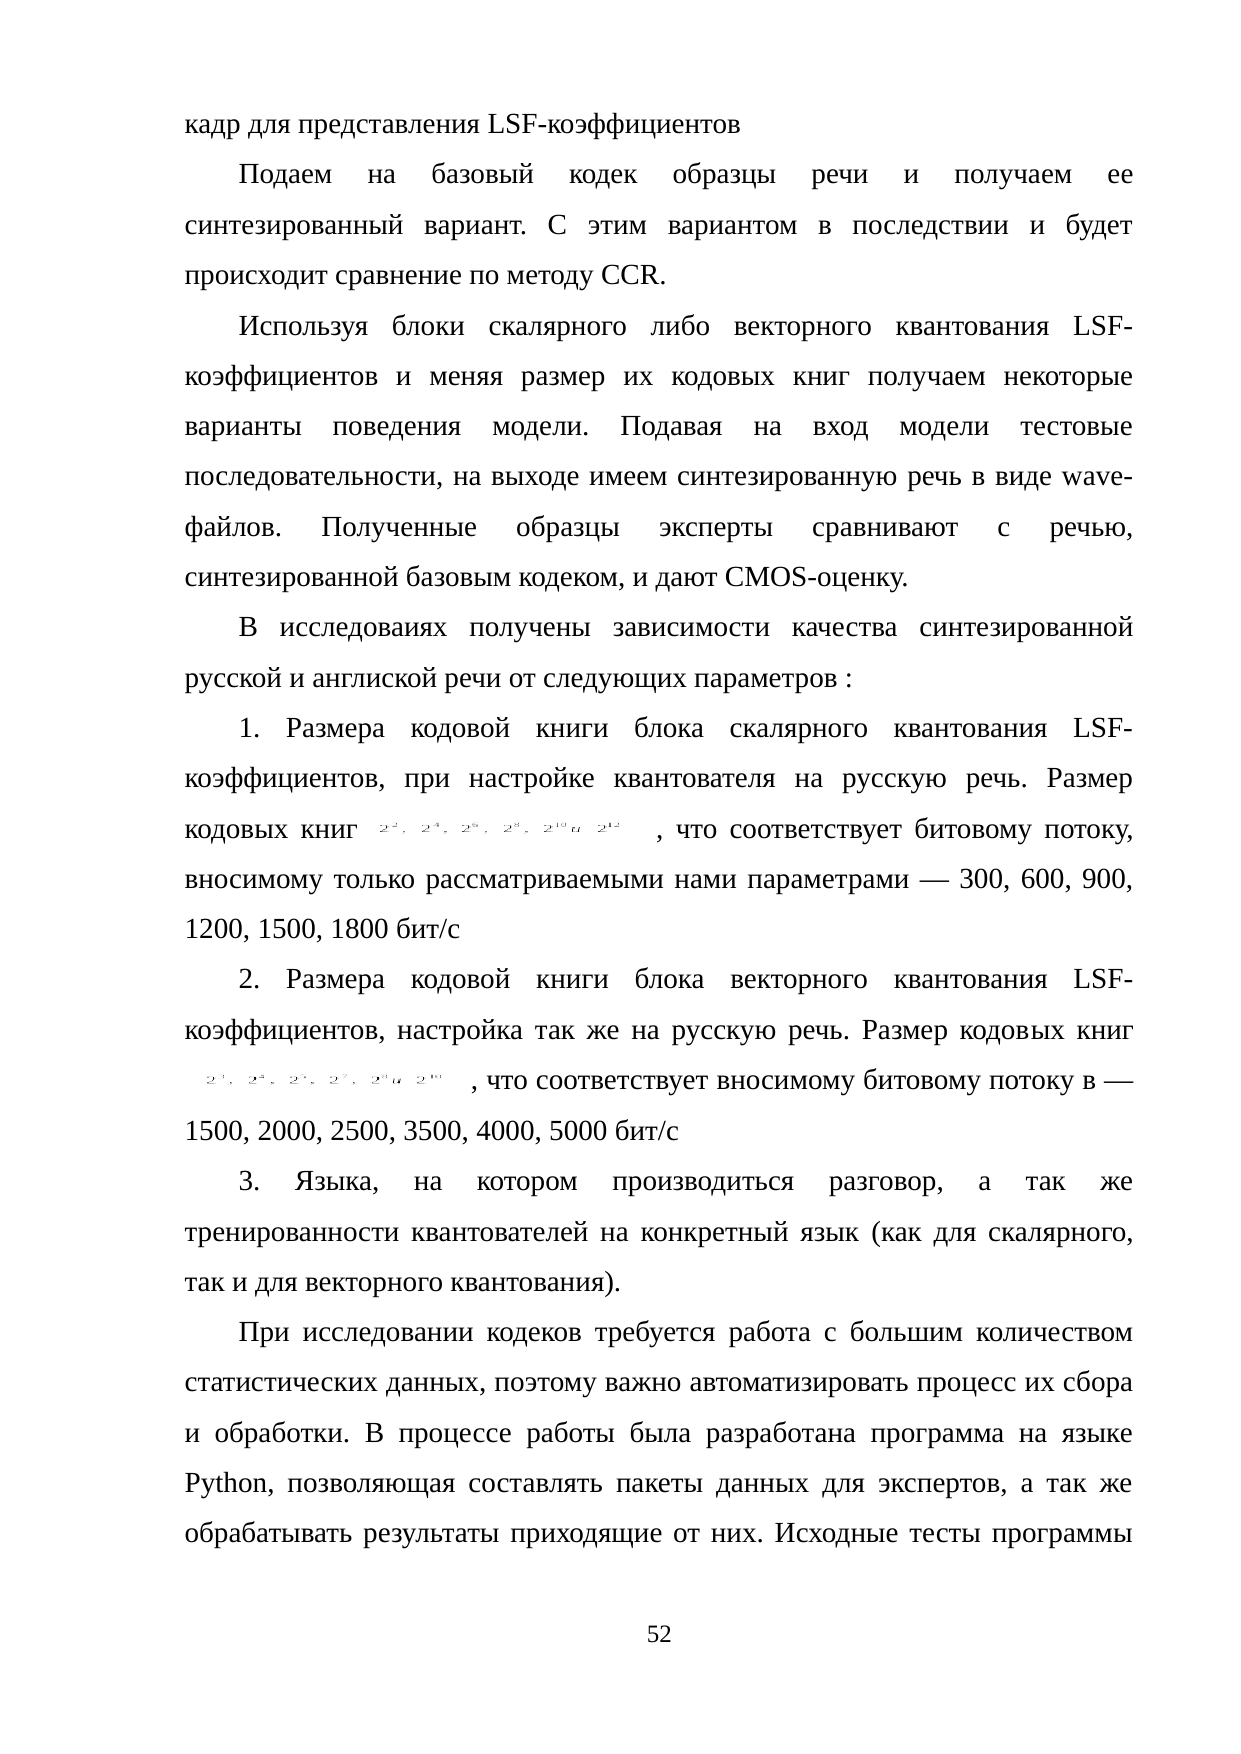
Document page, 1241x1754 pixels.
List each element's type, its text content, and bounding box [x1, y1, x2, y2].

text Используя блоки скалярного либо векторного квантования LSF-коэффициентов и меняя размер их кодовых книг получаем некоторые варианты поведения модели. Подавая на вход модели тестовые последовательности, на выходе имеем синтезированную речь в виде wave-файлов. Полученные образцы эксперты сравнивают с речью, синтезированной базовым кодеком, и дают CMOS-оценку. [184, 308, 1134, 593]
text Подаем на базовый кодек образцы речи и получаем ее синтезированный вариант. С этим вариантом в последствии и будет происходит сравнение по методу CCR. [184, 157, 1134, 291]
text 2. Размера кодовой книги блока векторного квантования LSF-коэффициентов, настройка так же на русскую речь. Размер кодовых книг , что соответствует вносимому битовому потоку в — 1500, 2000, 2500, 3500, 4000, 5000 бит/с [184, 962, 1134, 1147]
text 1. Размера кодовой книги блока скалярного квантования LSF-коэффициентов, при настройке квантователя на русскую речь. Размер кодовых книг , что соответствует битовому потоку, вносимому только рассматриваемыми нами параметрами — 300, 600, 900, 1200, 1500, 1800 бит/с [184, 710, 1134, 945]
text В исследоваиях получены зависимости качества синтезированной русской и англиской речи от следующих параметров : [184, 609, 1134, 693]
text При исследовании кодеков требуется работа с большим количеством статистических данных, поэтому важно автоматизировать процесс их сбора и обработки. В процессе работы была разработана программа на языке Python, позволяющая составлять пакеты данных для экспертов, а так же обрабатывать результаты приходящие от них. Исходные тесты программы [184, 1314, 1134, 1549]
text 3. Языка, на котором производиться разговор, а так же тренированности квантователей на конкретный язык (как для скалярного, так и для векторного квантования). [184, 1163, 1134, 1297]
text кадр для представления LSF-коэффициентов [184, 106, 1134, 140]
